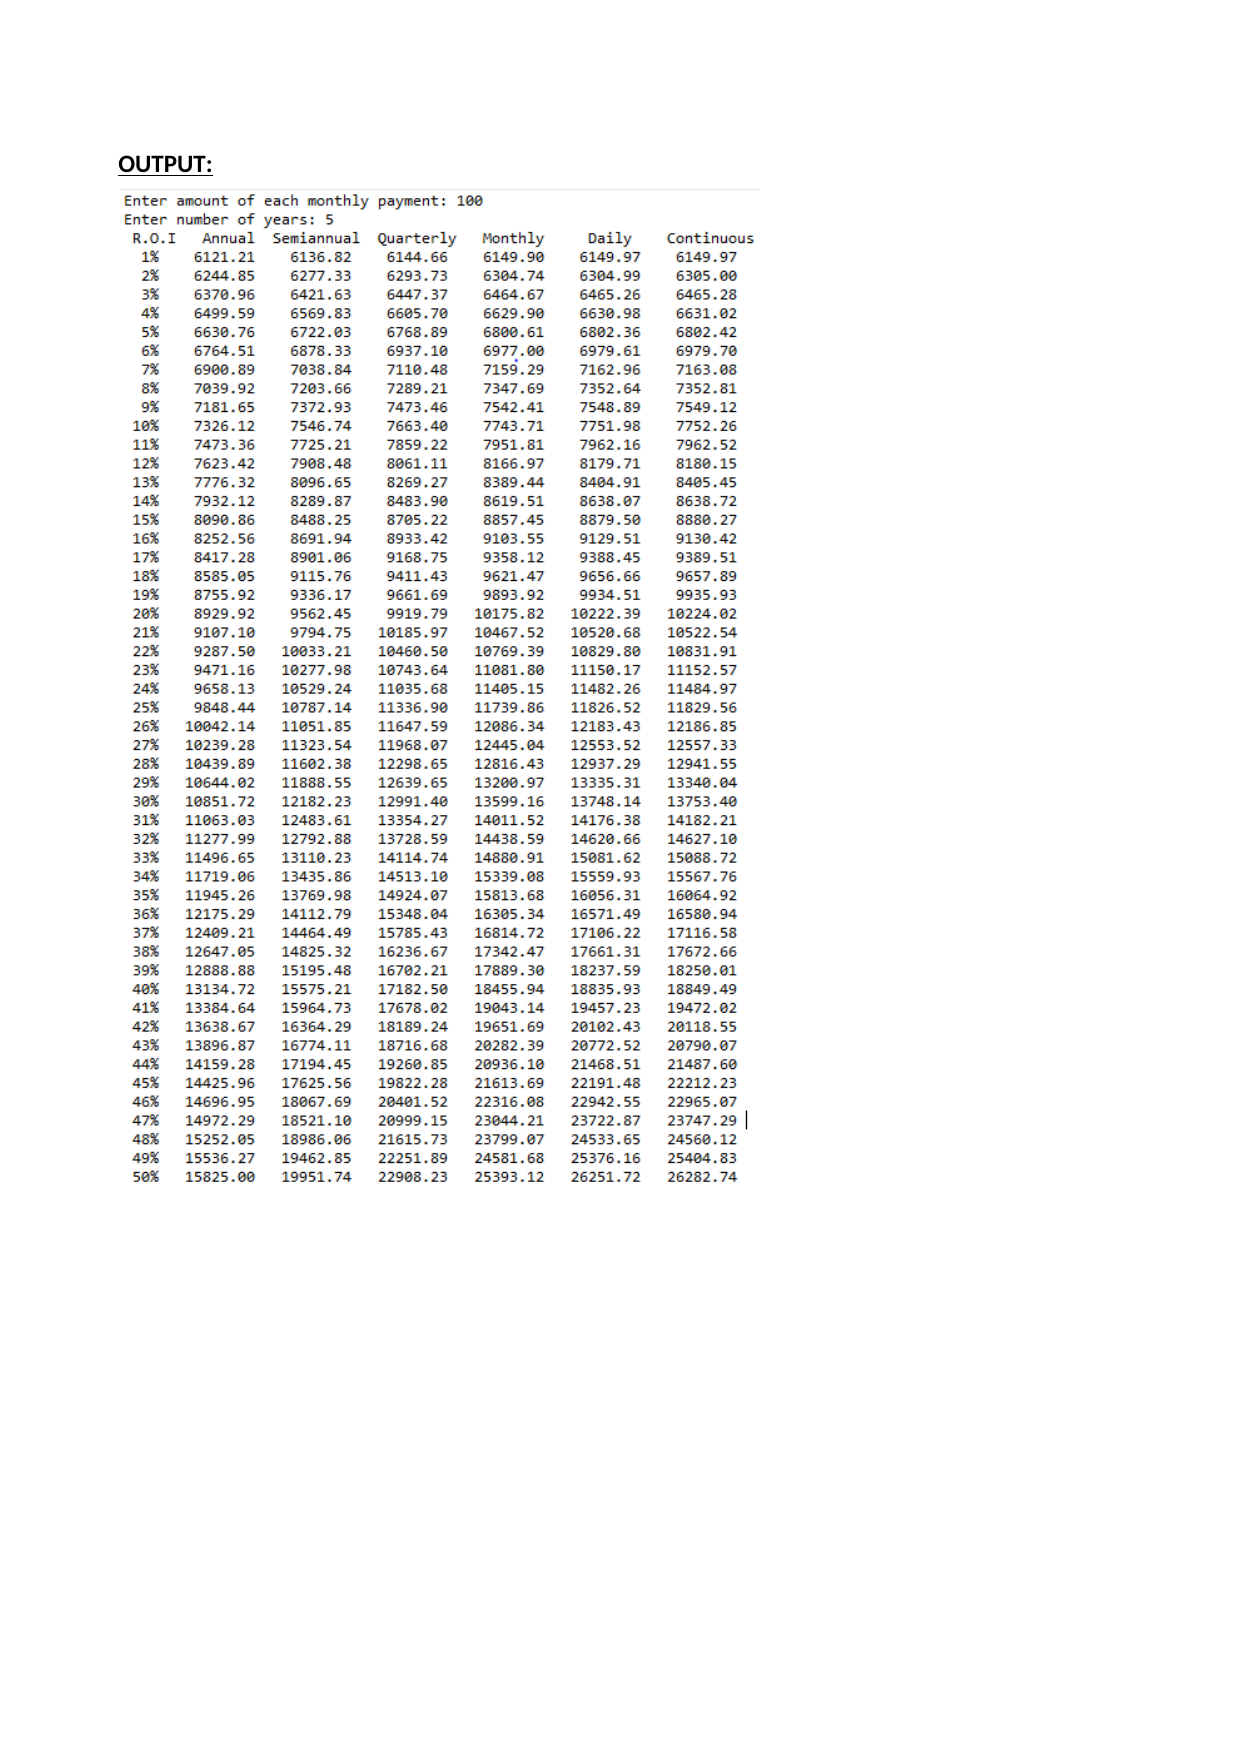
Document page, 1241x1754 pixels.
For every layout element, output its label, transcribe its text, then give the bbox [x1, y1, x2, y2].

picture [120, 187, 761, 1202]
text OUTPUT: [118, 149, 1122, 179]
